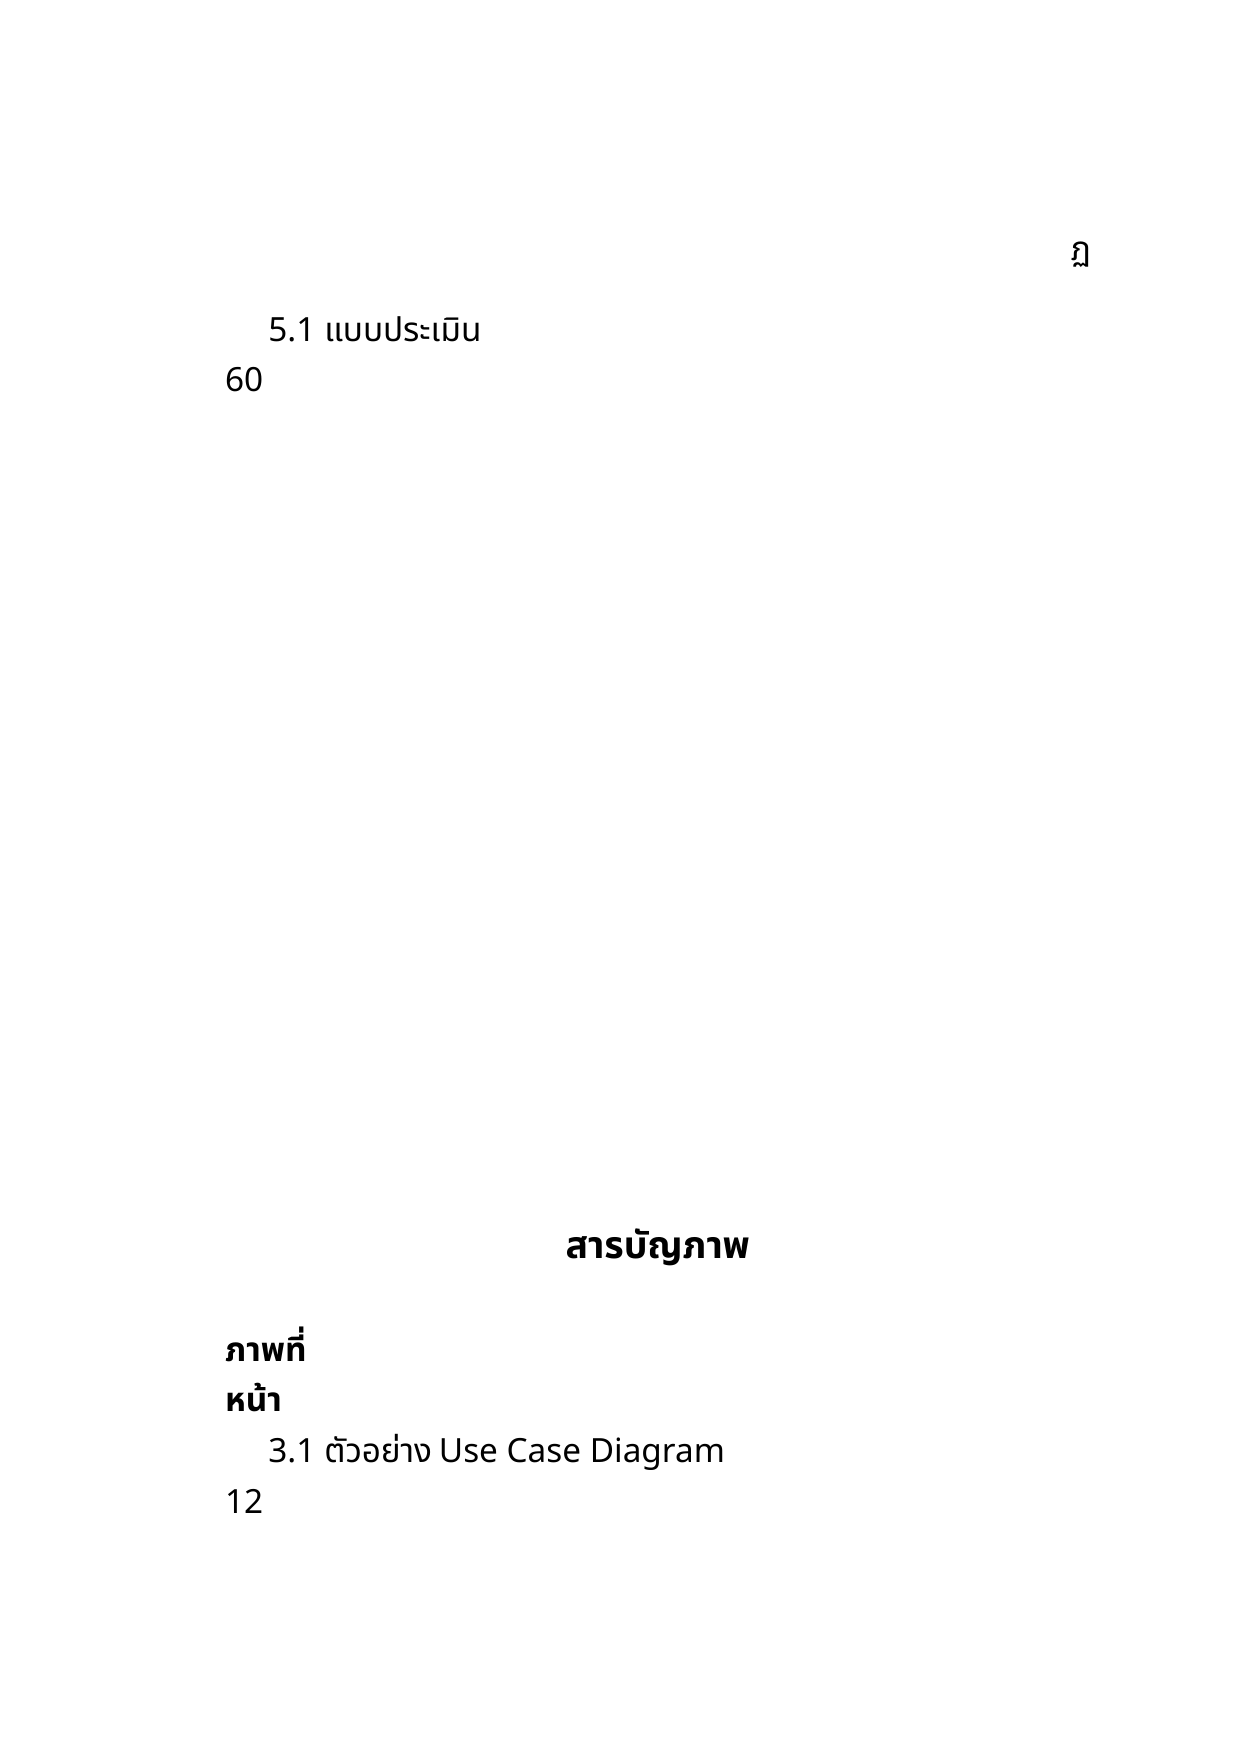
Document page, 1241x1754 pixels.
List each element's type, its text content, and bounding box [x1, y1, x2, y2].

text 3.1 ตัวอย่างUse Case Diagram 12 [225, 1427, 1091, 1523]
text ภาพที่ หน้า [225, 1326, 1091, 1427]
text สารบัญภาพ [225, 1218, 1091, 1275]
text 5.1 แบบประเมิน 60 [225, 305, 1091, 401]
